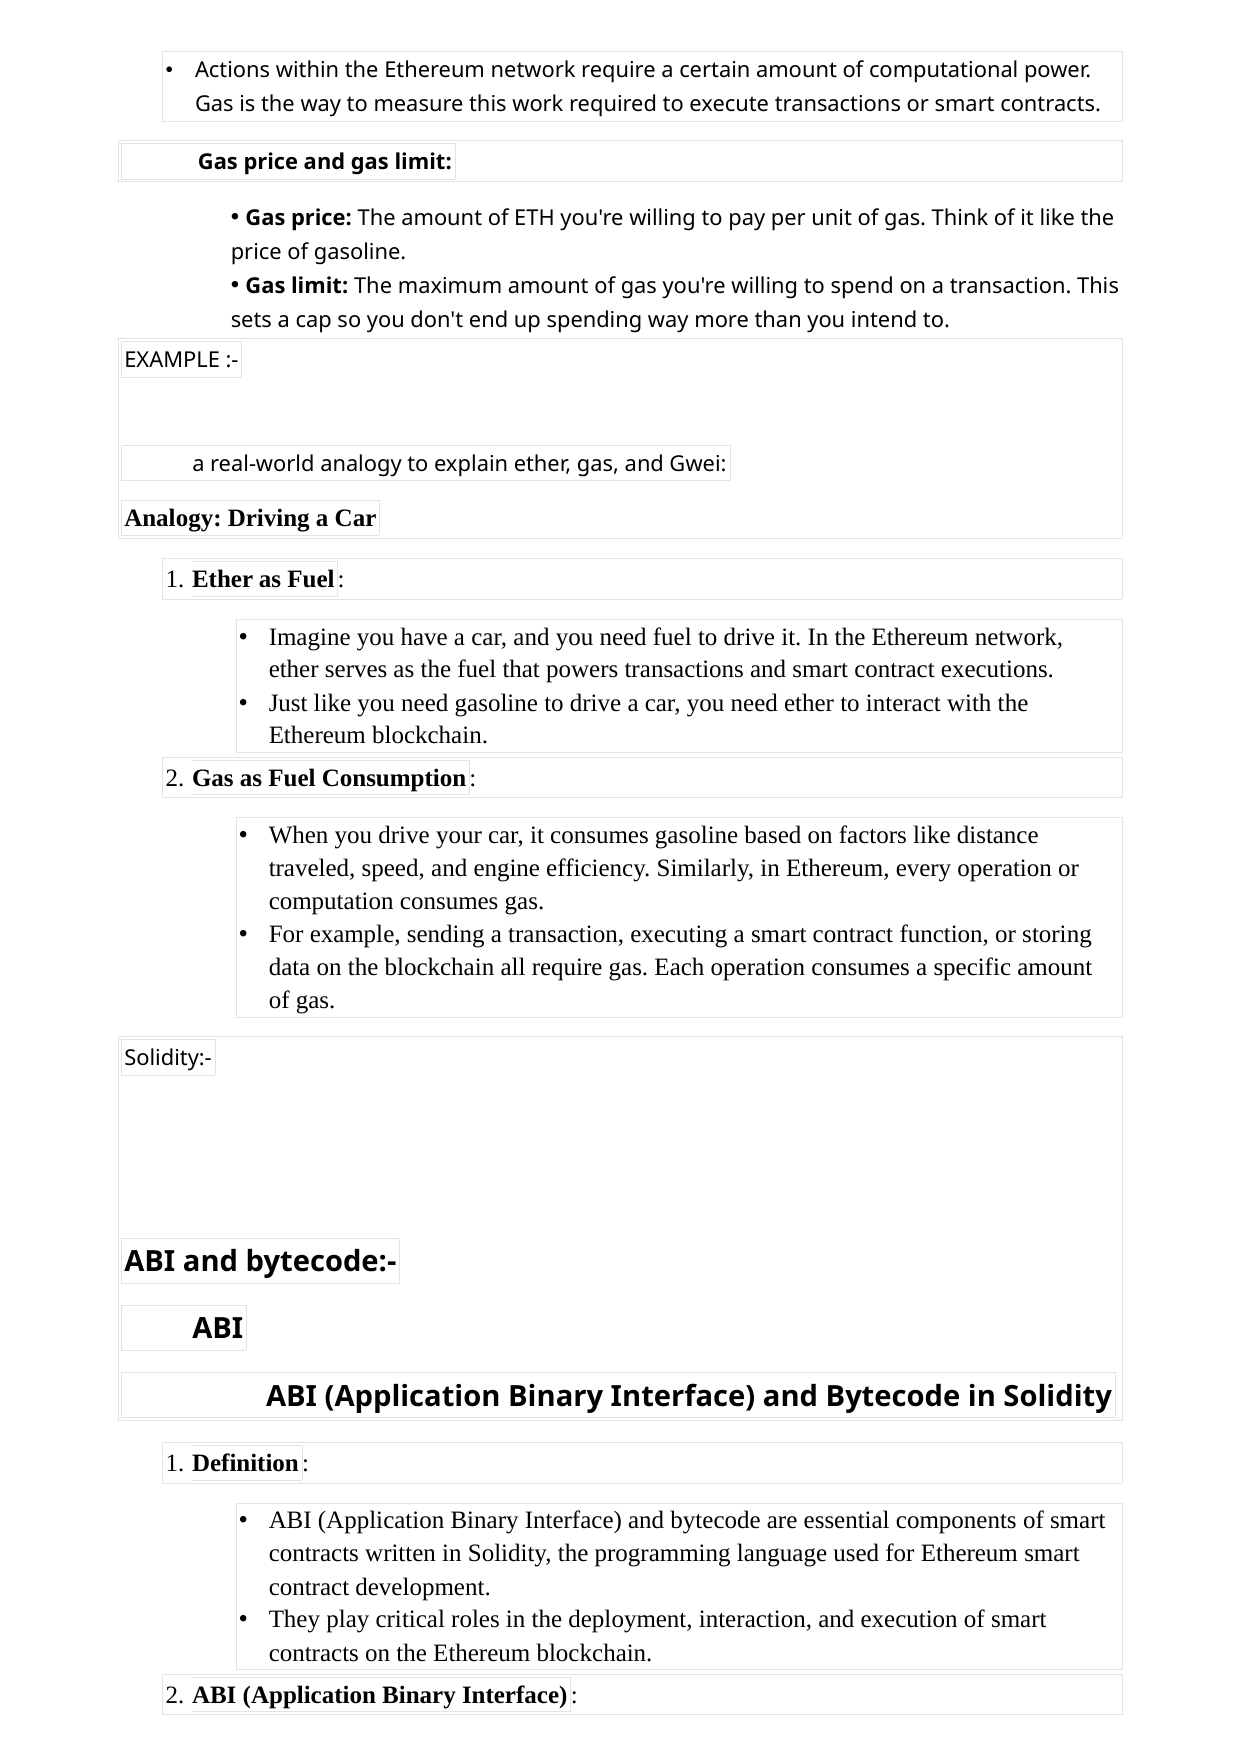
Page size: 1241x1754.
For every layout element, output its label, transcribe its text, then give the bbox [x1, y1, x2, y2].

text Gas price and gas limit: [119, 141, 1122, 181]
list Gas limit: The maximum amount of gas you're willing to spend on a transaction. This sets a cap so you don't end up spending way more than you intend to. [118, 270, 1122, 334]
list They play critical roles in the deployment, interaction, and execution of smart contracts on the Ethereum blockchain. [237, 1602, 1122, 1669]
text a real-world analogy to explain ether, gas, and Gwei: [119, 442, 1122, 480]
list Actions within the Ethereum network require a certain amount of computational power. Gas is the way to measure this work required to execute transactions or smart contracts. [163, 52, 1122, 121]
text ABI (Application Binary Interface) and Bytecode in Solidity [119, 1369, 1122, 1420]
list Gas as Fuel Consumption: [163, 758, 1122, 797]
list Ether as Fuel: [163, 559, 1122, 599]
text ABI [119, 1302, 1122, 1350]
list Imagine you have a car, and you need fuel to drive it. In the Ethereum network, ether serves as the fuel that powers transactions and smart contract executions. [237, 620, 1122, 683]
text EXAMPLE :- [119, 339, 1122, 377]
list Definition: [163, 1443, 1122, 1483]
text Analogy: Driving a Car [119, 497, 1122, 538]
list ABI (Application Binary Interface): [163, 1675, 1122, 1714]
list Gas price: The amount of ETH you're willing to pay per unit of gas. Think of it like the price of gasoline. [118, 202, 1122, 266]
list When you drive your car, it consumes gasoline based on factors like distance traveled, speed, and engine efficiency. Similarly, in Ethereum, every operation or computation consumes gas. [237, 818, 1122, 915]
list ABI (Application Binary Interface) and bytecode are essential components of smart contracts written in Solidity, the programming language used for Ethereum smart contract development. [237, 1504, 1122, 1600]
text Solidity:- [119, 1037, 1122, 1075]
text ABI and bytecode:- [119, 1234, 1122, 1283]
list Just like you need gasoline to drive a car, you need ether to interact with the Ethereum blockchain. [237, 684, 1122, 752]
list For example, sending a transaction, executing a smart contract function, or storing data on the blockchain all require gas. Each operation consumes a specific amount of gas. [237, 916, 1122, 1017]
